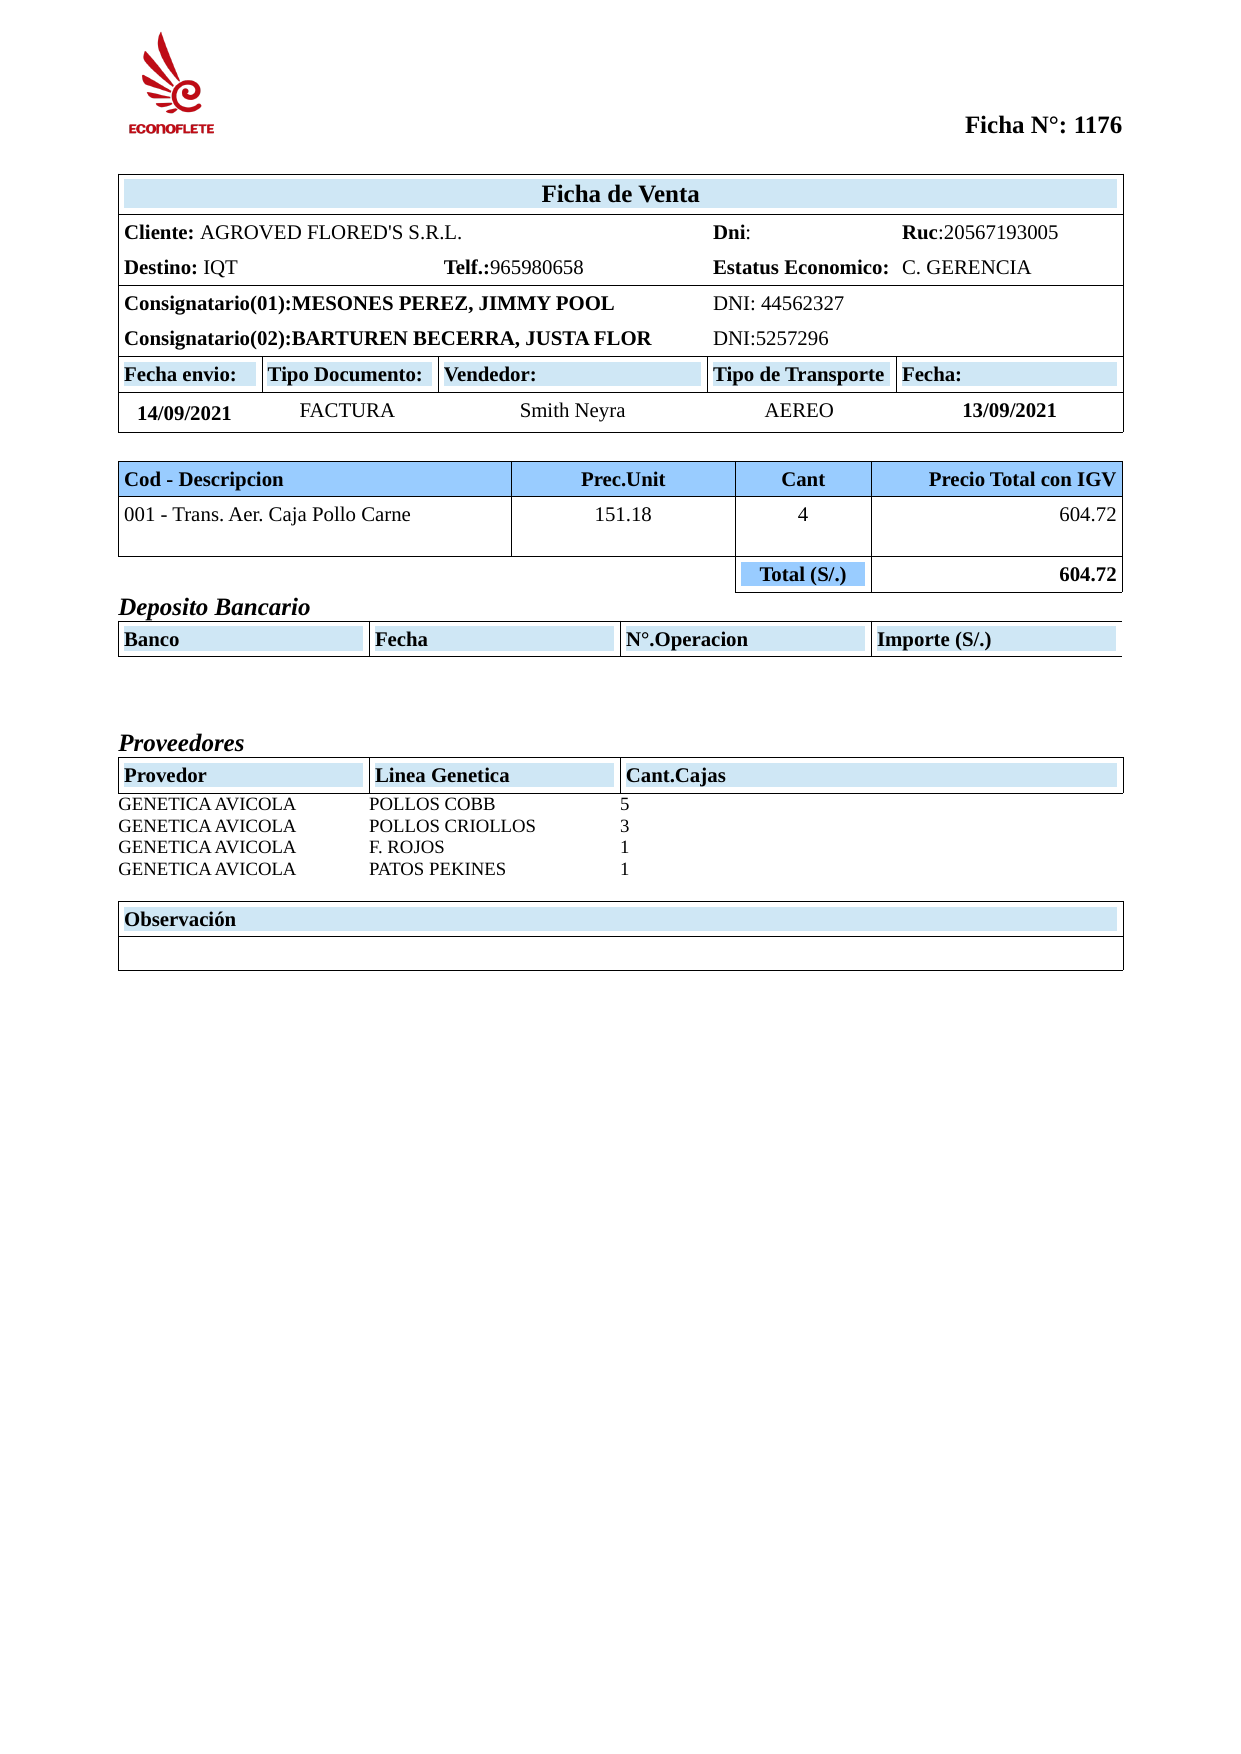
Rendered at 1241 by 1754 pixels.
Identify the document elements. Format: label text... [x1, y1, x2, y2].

table_cell [871, 705, 1122, 728]
table_cell FACTURA [262, 393, 438, 432]
table_cell [511, 557, 735, 592]
table_cell Consignatario(02):BARTUREN BECERRA, JUSTA FLOR [119, 321, 707, 356]
table_cell [118, 879, 369, 901]
table_cell 604.72 [872, 557, 1122, 592]
table_cell 604.72 [872, 497, 1122, 556]
table_cell [369, 657, 620, 680]
table_cell 4 [736, 497, 871, 556]
table_header Provedor [119, 758, 369, 793]
table_cell DNI: 44562327 [707, 286, 1123, 321]
table_header N°.Operacion [621, 622, 871, 656]
table_header Ficha de Venta [119, 175, 1123, 214]
table_cell GENETICA AVICOLA [118, 794, 369, 814]
table_header Observación [119, 902, 1123, 936]
table_cell DNI:5257296 [707, 321, 1123, 356]
table_header Precio Total con IGV [872, 462, 1122, 496]
table_cell Fecha envio: [119, 357, 262, 392]
table_cell [369, 879, 620, 901]
table_cell Ruc:20567193005 [896, 215, 1123, 249]
table_cell [620, 705, 871, 728]
table_header Banco [119, 622, 369, 656]
table_header Cod - Descripcion [119, 462, 511, 496]
table_cell AEREO [707, 393, 896, 432]
table_cell Fecha: [897, 357, 1123, 392]
table_cell GENETICA AVICOLA [118, 858, 369, 879]
table_cell [369, 680, 620, 704]
table_cell 1 [620, 858, 1123, 879]
table_cell 1 [620, 836, 1123, 858]
table_cell GENETICA AVICOLA [118, 815, 369, 836]
table_header Fecha [370, 622, 620, 656]
table_cell [369, 705, 620, 728]
table_cell [118, 657, 369, 680]
table_cell Smith Neyra [438, 393, 707, 432]
table_cell Tipo de Transporte [708, 357, 896, 392]
table_cell C. GERENCIA [896, 249, 1123, 285]
table_cell [871, 657, 1122, 680]
table_cell [118, 557, 511, 592]
table_cell Vendedor: [439, 357, 707, 392]
table_cell 14/09/2021 [119, 393, 262, 432]
table_header Prec.Unit [512, 462, 735, 496]
table_header Importe (S/.) [872, 622, 1122, 656]
table_cell Destino: IQT [119, 249, 438, 285]
table_cell Estatus Economico: [707, 249, 896, 285]
picture [118, 31, 225, 134]
table_cell F. ROJOS [369, 836, 620, 858]
table_cell [118, 705, 369, 728]
text Proveedores [118, 728, 1122, 757]
table_cell 5 [620, 794, 1123, 814]
table_cell 001 - Trans. Aer. Caja Pollo Carne [119, 497, 511, 556]
table_cell [871, 680, 1122, 704]
table_cell Telf.:965980658 [438, 249, 707, 285]
table_header Linea Genetica [370, 758, 620, 793]
table_cell Dni: [707, 215, 896, 249]
table_cell POLLOS CRIOLLOS [369, 815, 620, 836]
table_cell [119, 937, 1123, 969]
table_cell Tipo Documento: [263, 357, 438, 392]
table_header Cant [736, 462, 871, 496]
table_cell GENETICA AVICOLA [118, 836, 369, 858]
table_cell 3 [620, 815, 1123, 836]
table_cell 151.18 [512, 497, 735, 556]
table_cell [118, 680, 369, 704]
text Deposito Bancario [118, 592, 1122, 621]
table_cell [620, 680, 871, 704]
table_header Cant.Cajas [621, 758, 1123, 793]
table_cell Consignatario(01):MESONES PEREZ, JIMMY POOL [119, 286, 707, 321]
table_cell PATOS PEKINES [369, 858, 620, 879]
table_cell 13/09/2021 [896, 393, 1123, 432]
table_cell POLLOS COBB [369, 794, 620, 814]
table_cell Cliente: AGROVED FLORED'S S.R.L. [119, 215, 707, 249]
table_cell Total (S/.) [736, 557, 871, 592]
table_cell [620, 879, 1123, 901]
table_cell [620, 657, 871, 680]
